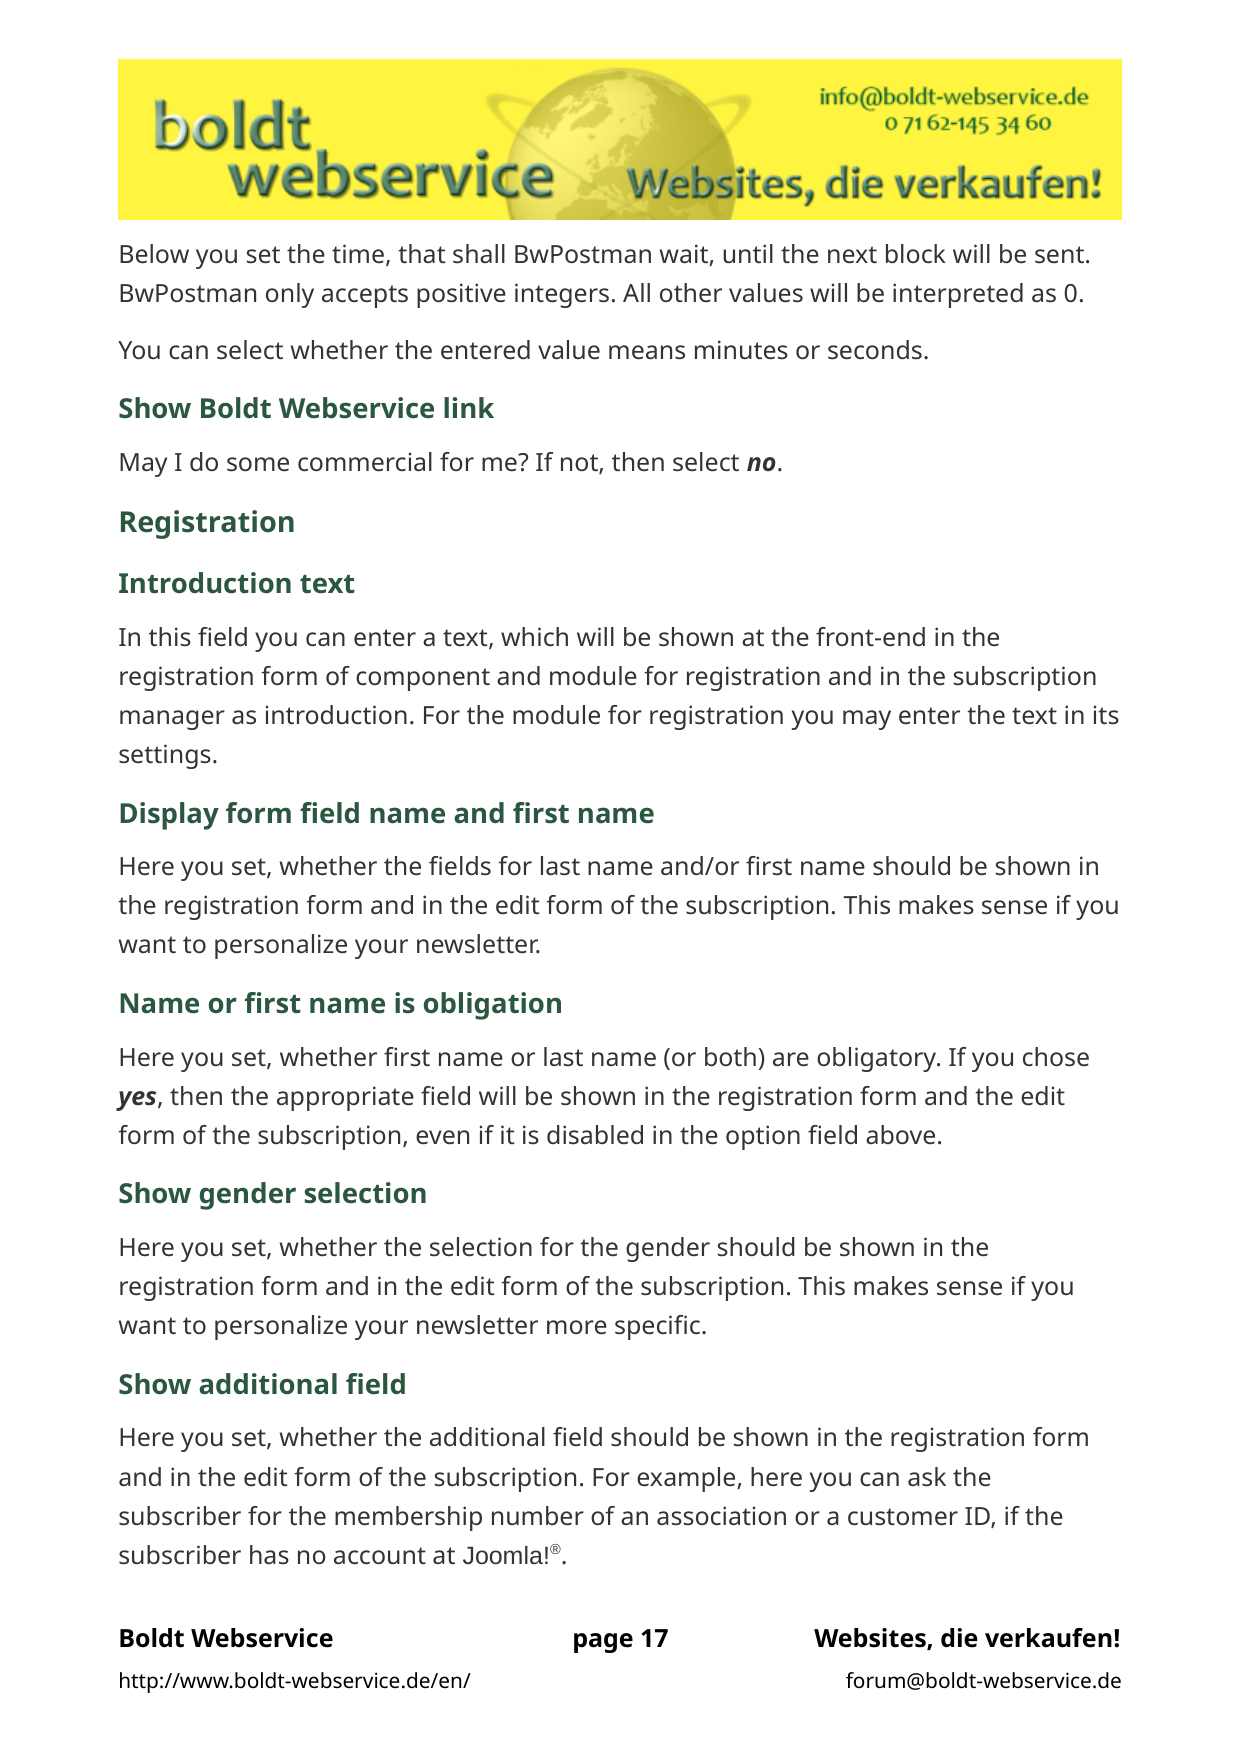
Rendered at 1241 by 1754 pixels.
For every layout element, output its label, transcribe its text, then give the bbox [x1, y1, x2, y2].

subtitle Introduction text [118, 564, 1122, 602]
subtitle Registration [118, 501, 1122, 540]
text In this field you can enter a text, which will be shown at the front-end in the registration form of component and module for registration and in the subscription manager as introduction. For the module for registration you may enter the text in its settings. [118, 619, 1122, 771]
text May I do some commercial for me? If not, then select no. [118, 444, 1122, 478]
picture [118, 59, 1123, 220]
text You can select whether the entered value means minutes or seconds. [118, 332, 1122, 366]
text Below you set the time, that shall BwPostman wait, until the next block will be sent. BwPostman only accepts positive integers. All other values will be interpreted as 0. [118, 236, 1122, 309]
text Here you set, whether the additional field should be shown in the registration form and in the edit form of the subscription. For example, here you can ask the subscriber for the membership number of an association or a customer ID, if the subscriber has no account at Joomla!®. [118, 1420, 1122, 1572]
text Here you set, whether first name or last name (or both) are obligatory. If you chose yes, then the appropriate field will be shown in the registration form and the edit form of the subscription, even if it is disabled in the option field above. [118, 1039, 1122, 1152]
text Here you set, whether the fields for last name and/or first name should be shown in the registration form and in the edit form of the subscription. This makes sense if you want to personalize your newsletter. [118, 849, 1122, 961]
subtitle Show gender selection [118, 1174, 1122, 1212]
text Here you set, whether the selection for the gender should be shown in the registration form and in the edit form of the subscription. This makes sense if you want to personalize your newsletter more specific. [118, 1230, 1122, 1342]
subtitle Name or first name is obligation [118, 984, 1122, 1022]
subtitle Show additional field [118, 1365, 1122, 1402]
subtitle Display form field name and first name [118, 794, 1122, 831]
subtitle Show Boldt Webservice link [118, 389, 1122, 427]
